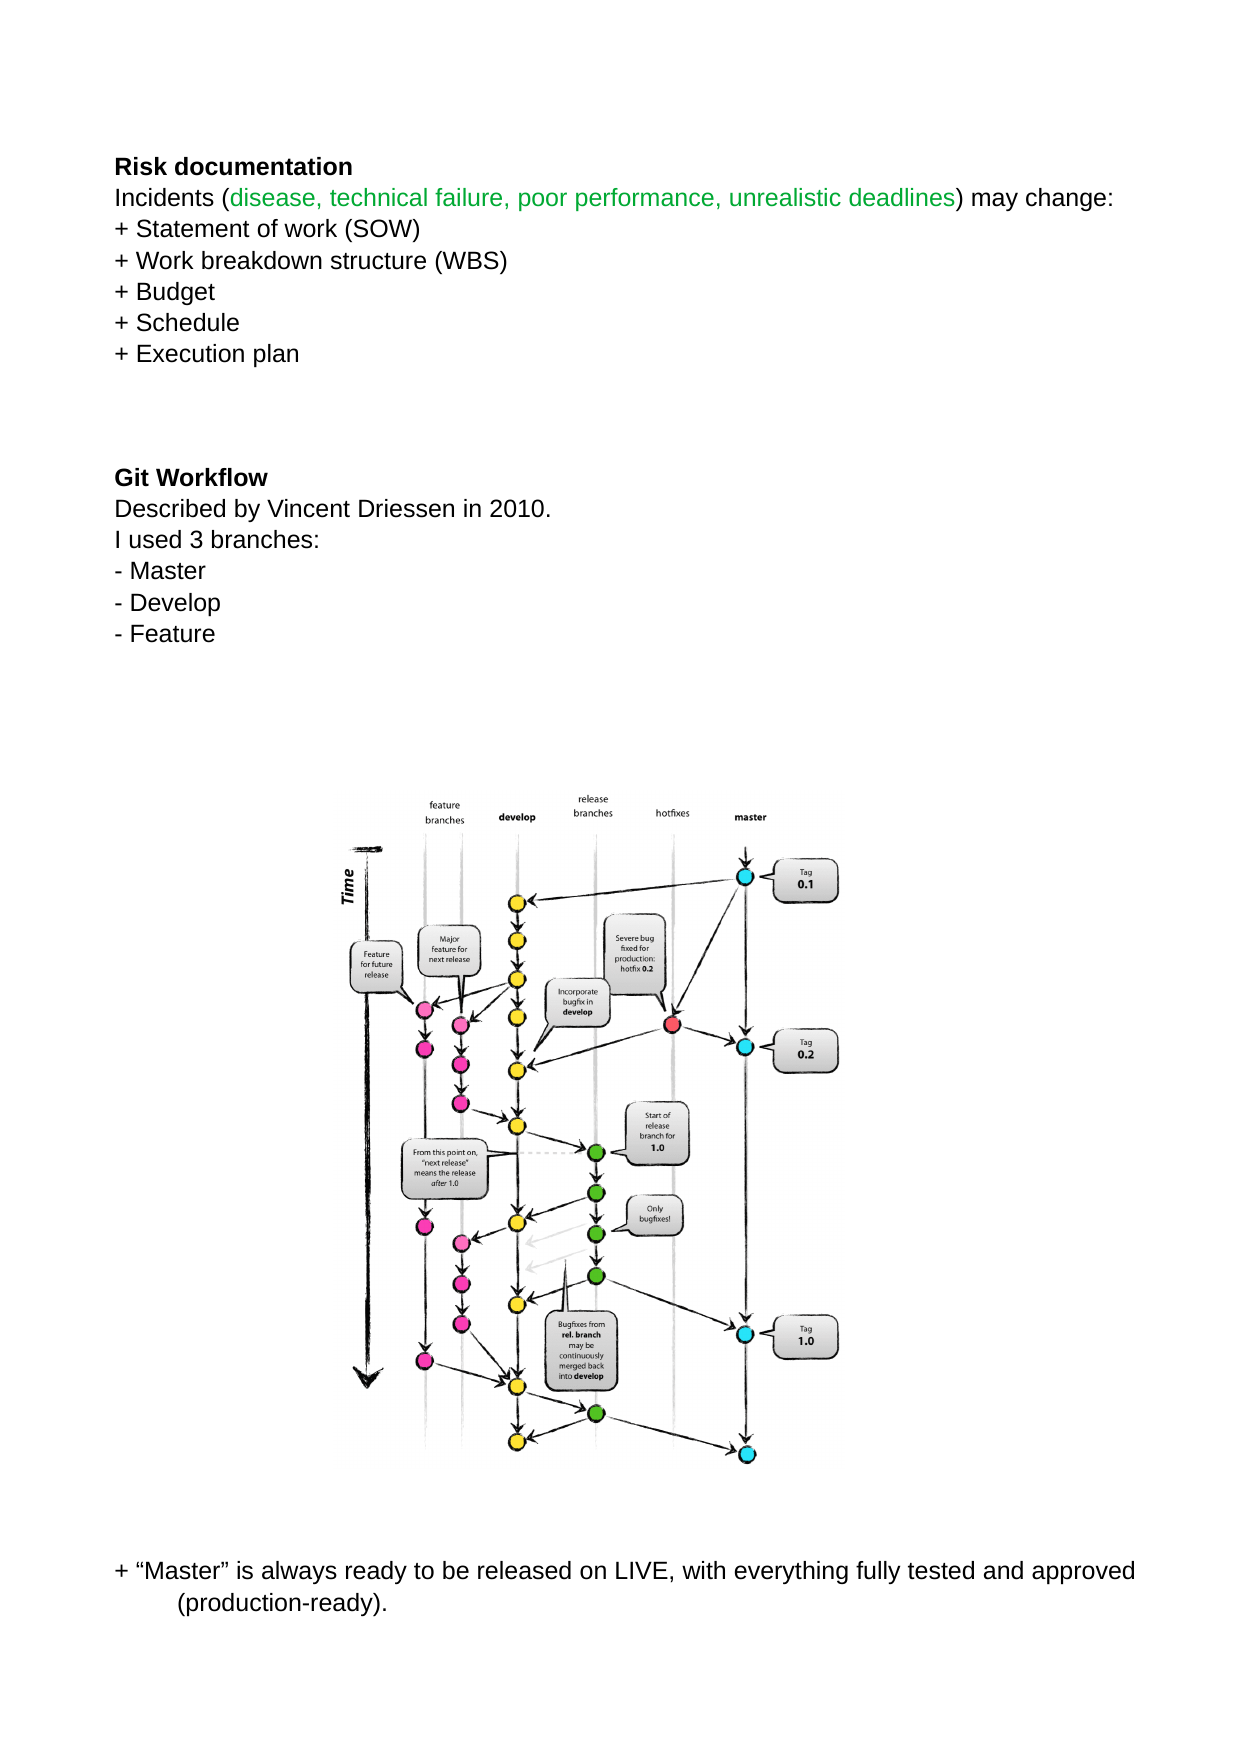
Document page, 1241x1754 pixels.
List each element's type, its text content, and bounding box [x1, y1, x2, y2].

text Risk documentation [114, 149, 1142, 181]
text + Execution plan [114, 337, 1142, 368]
text Described by Vincent Driessen in 2010. [114, 491, 1142, 523]
text - Feature [114, 616, 1142, 648]
picture [333, 790, 845, 1469]
text I used 3 branches: [114, 523, 1142, 554]
text + Budget [114, 274, 1142, 306]
text Incidents (disease, technical failure, poor performance, unrealistic deadlines) may change: [114, 181, 1142, 212]
text Git Workflow [114, 460, 1142, 491]
text + Statement of work (SOW) [114, 212, 1142, 243]
text - Master [114, 554, 1142, 585]
text + Work breakdown structure (WBS) [114, 243, 1142, 274]
text + Schedule [114, 306, 1142, 337]
text - Develop [114, 585, 1142, 616]
text + “Master” is always ready to be released on LIVE, with everything fully tested and approved (production-ready). [114, 1554, 1142, 1616]
